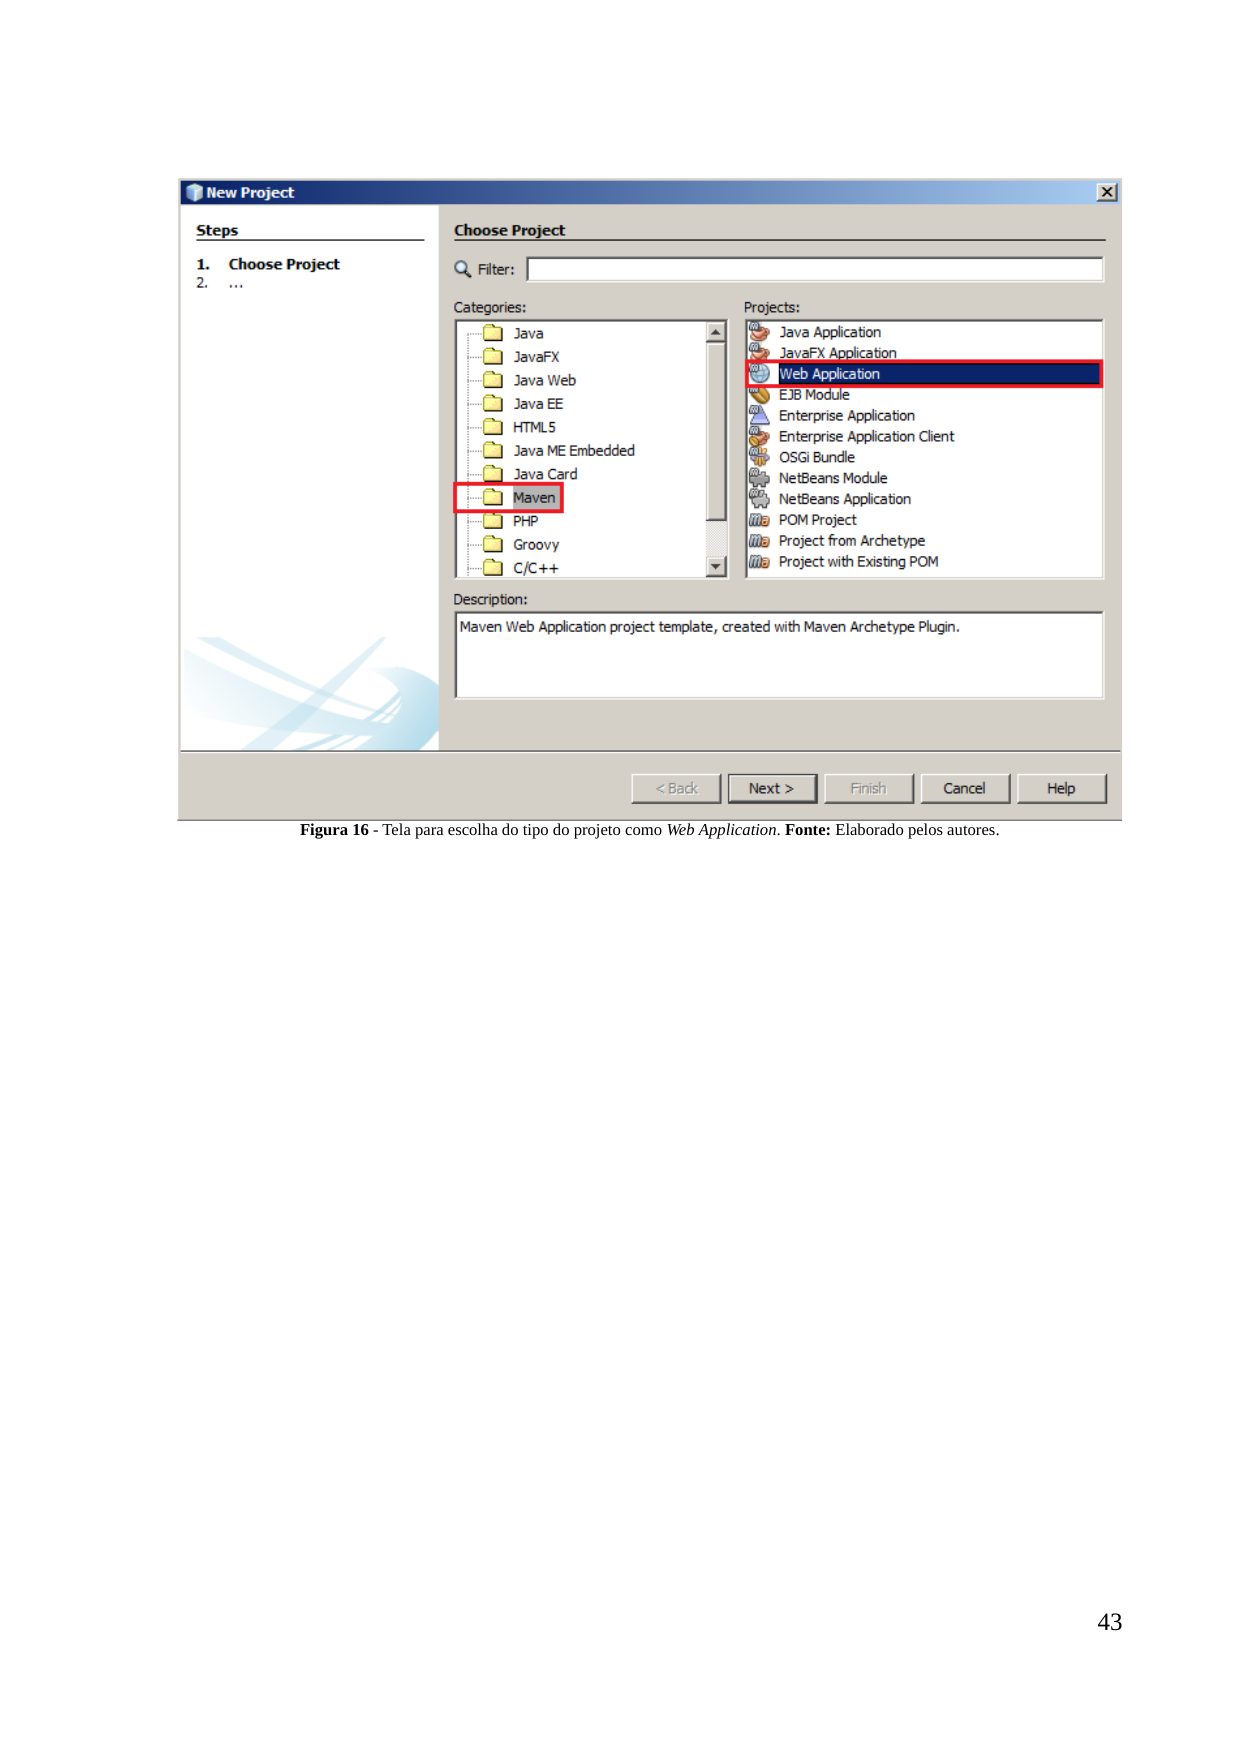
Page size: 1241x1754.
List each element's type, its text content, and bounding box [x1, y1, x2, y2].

text Figura 16 - Tela para escolha do tipo do projeto como Web Application. Fonte: Elaborado pelos autores. [177, 821, 1122, 839]
picture [177, 177, 1123, 821]
